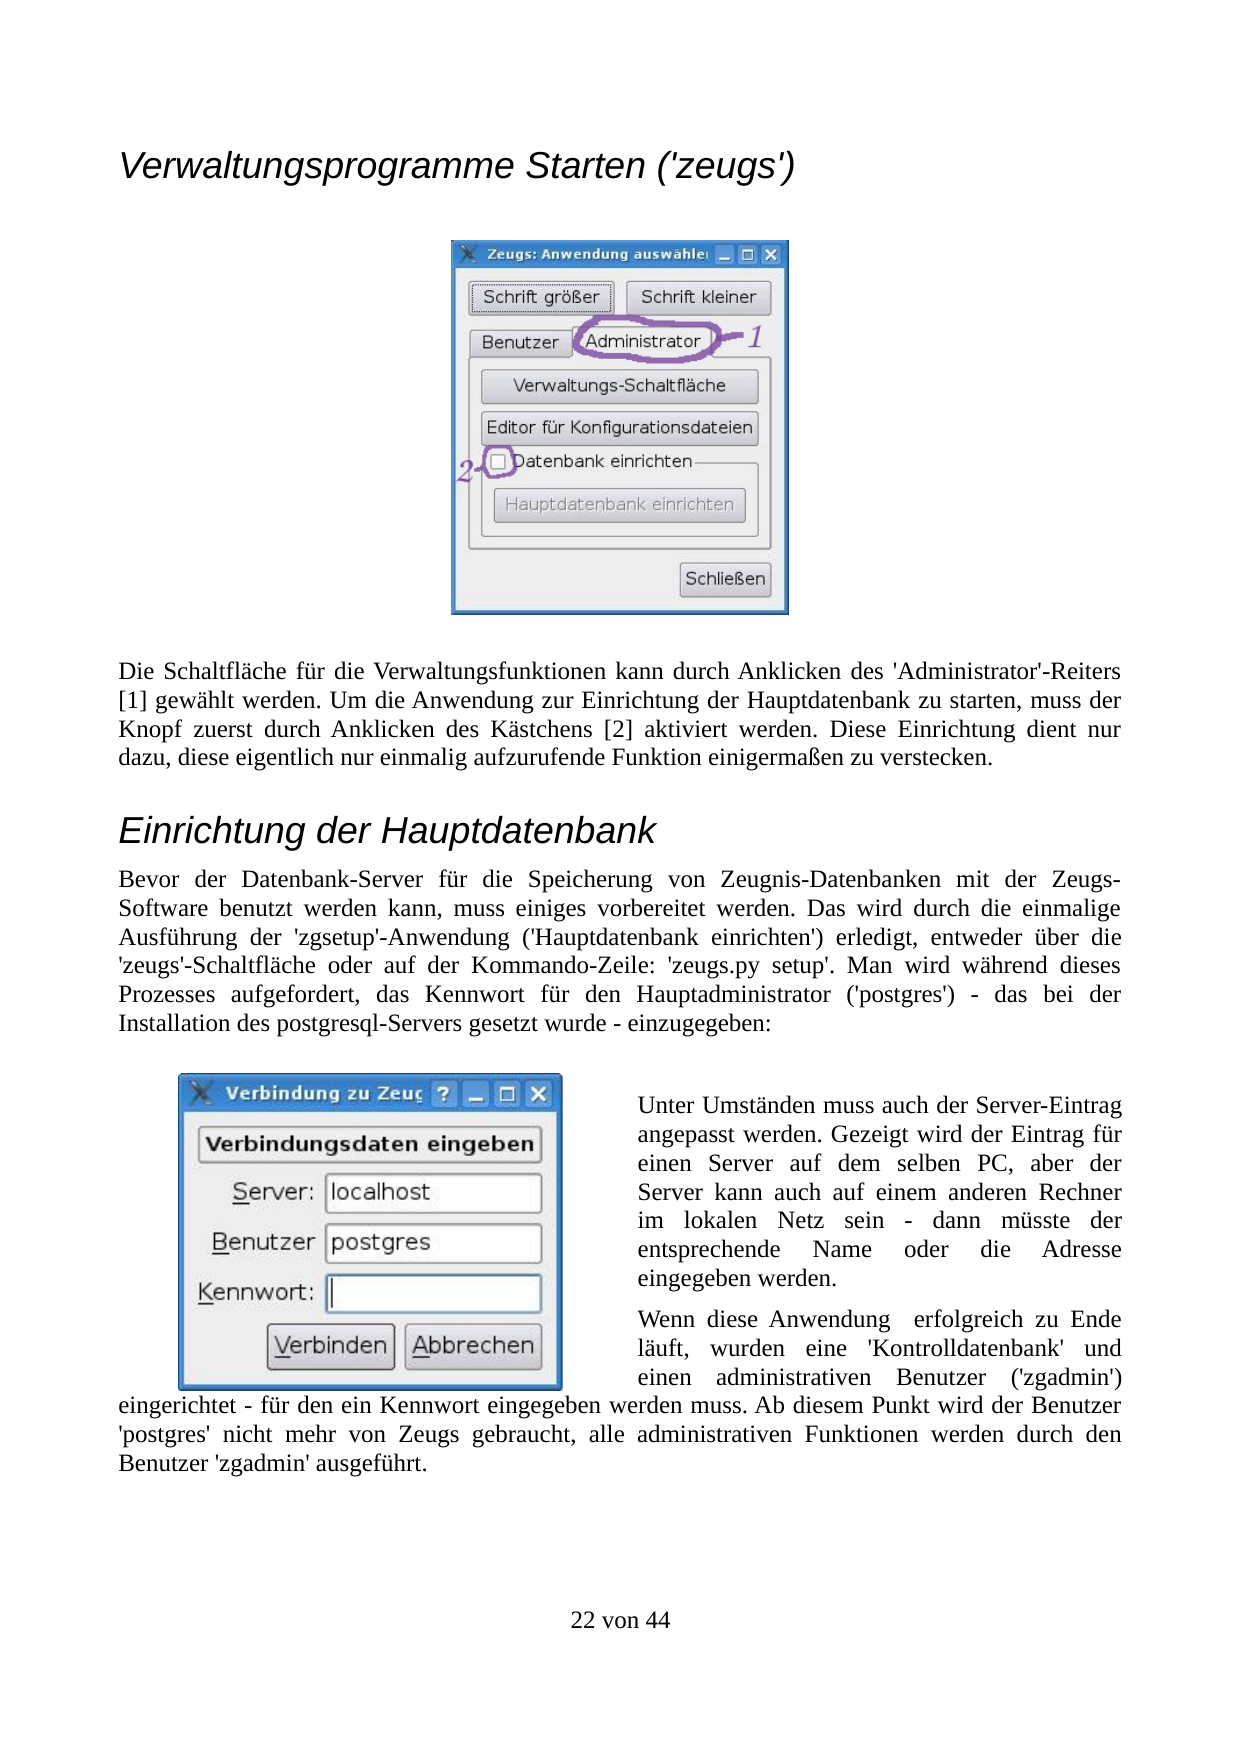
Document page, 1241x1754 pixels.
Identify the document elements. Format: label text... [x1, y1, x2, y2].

text [118, 1091, 178, 1292]
subtitle Verwaltungsprogramme Starten ('zeugs') [118, 143, 1122, 186]
text Bevor der Datenbank-Server für die Speicherung von Zeugnis-Datenbanken mit der Zeugs-Software benutzt werden kann, muss einiges vorbereitet werden. Das wird durch die einmalige Ausführung der 'zgsetup'-Anwendung ('Hauptdatenbank einrichten') erledigt, entweder über die 'zeugs'-Schaltfläche oder auf der Kommando-Zeile: 'zeugs.py setup'. Man wird während dieses Prozesses aufgefordert, das Kennwort für den Hauptadministrator ('postgres') - das bei der Installation des postgresql-Servers gesetzt wurde - einzugegeben: [118, 864, 1122, 1037]
picture [178, 1073, 563, 1391]
text Die Schaltfläche für die Verwaltungsfunktionen kann durch Anklicken des 'Administrator'-Reiters [1] gewählt werden. Um die Anwendung zur Einrichtung der Hauptdatenbank zu starten, muss der Knopf zuerst durch Anklicken des Kästchens [2] aktiviert werden. Diese Einrichtung dient nur dazu, diese eigentlich nur einmalig aufzurufende Funktion einigermaßen zu verstecken. [118, 656, 1122, 771]
subtitle Einrichtung der Hauptdatenbank [118, 809, 1122, 852]
text Unter Umständen muss auch der Server-Eintrag angepasst werden. Gezeigt wird der Eintrag für einen Server auf dem selben PC, aber der Server kann auch auf einem anderen Rechner im lokalen Netz sein - dann müsste der entsprechende Name oder die Adresse eingegeben werden. [563, 1091, 1122, 1292]
picture [451, 240, 789, 615]
text Wenn diese Anwendung erfolgreich zu Ende läuft, wurden eine 'Kontrolldatenbank' und einen administrativen Benutzer ('zgadmin') eingerichtet - für den ein Kennwort eingegeben werden muss. Ab diesem Punkt wird der Benutzer 'postgres' nicht mehr von Zeugs gebraucht, alle administrativen Funktionen werden durch den Benutzer 'zgadmin' ausgeführt. [118, 1304, 1122, 1477]
